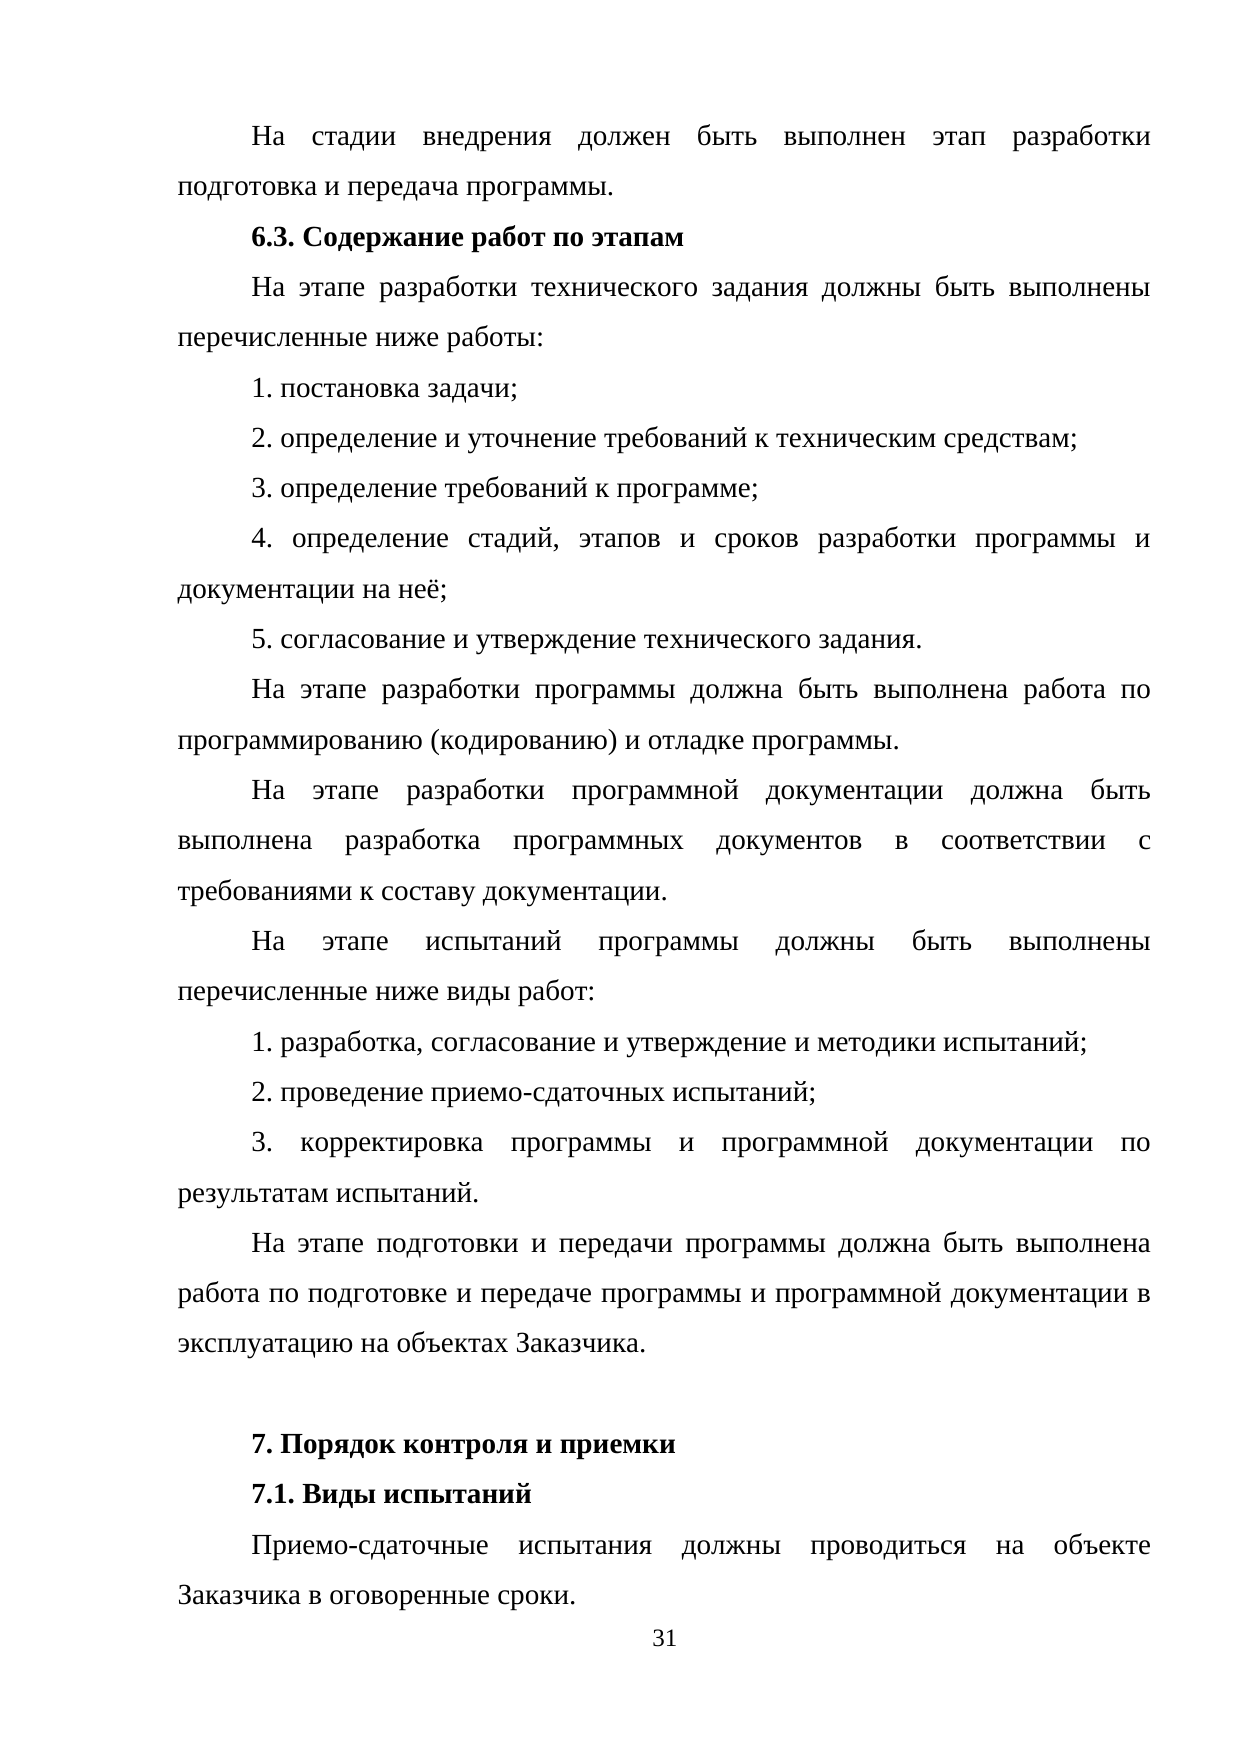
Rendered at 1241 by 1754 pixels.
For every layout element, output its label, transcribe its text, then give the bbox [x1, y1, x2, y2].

text 1. постановка задачи; [177, 370, 1152, 403]
text На этапе подготовки и передачи программы должна быть выполнена работа по подготовке и передаче программы и программной документации в эксплуатацию на объектах Заказчика. [177, 1225, 1152, 1359]
text На стадии внедрения должен быть выполнен этап разработки подготовка и передача программы. [177, 118, 1152, 202]
text Приемо-сдаточные испытания должны проводиться на объекте Заказчика в оговоренные сроки. [177, 1527, 1152, 1611]
text 7.1. Виды испытаний [177, 1477, 1152, 1510]
text 2. определение и уточнение требований к техническим средствам; [177, 420, 1152, 453]
text На этапе испытаний программы должны быть выполнены перечисленные ниже виды работ: [177, 923, 1152, 1007]
text На этапе разработки программной документации должна быть выполнена разработка программных документов в соответствии с требованиями к составу документации. [177, 772, 1152, 906]
text 4. определение стадий, этапов и сроков разработки программы и документации на неё; [177, 521, 1152, 604]
text 3. определение требований к программе; [177, 470, 1152, 504]
text 6.3. Содержание работ по этапам [177, 219, 1152, 252]
text На этапе разработки технического задания должны быть выполнены перечисленные ниже работы: [177, 269, 1152, 353]
text 5. согласование и утверждение технического задания. [177, 621, 1152, 655]
text 2. проведение приемо-сдаточных испытаний; [177, 1074, 1152, 1108]
text 1. разработка, согласование и утверждение и методики испытаний; [177, 1024, 1152, 1057]
text 7. Порядок контроля и приемки [177, 1426, 1152, 1460]
text 3. корректировка программы и программной документации по результатам испытаний. [177, 1124, 1152, 1208]
text На этапе разработки программы должна быть выполнена работа по программированию (кодированию) и отладке программы. [177, 672, 1152, 755]
